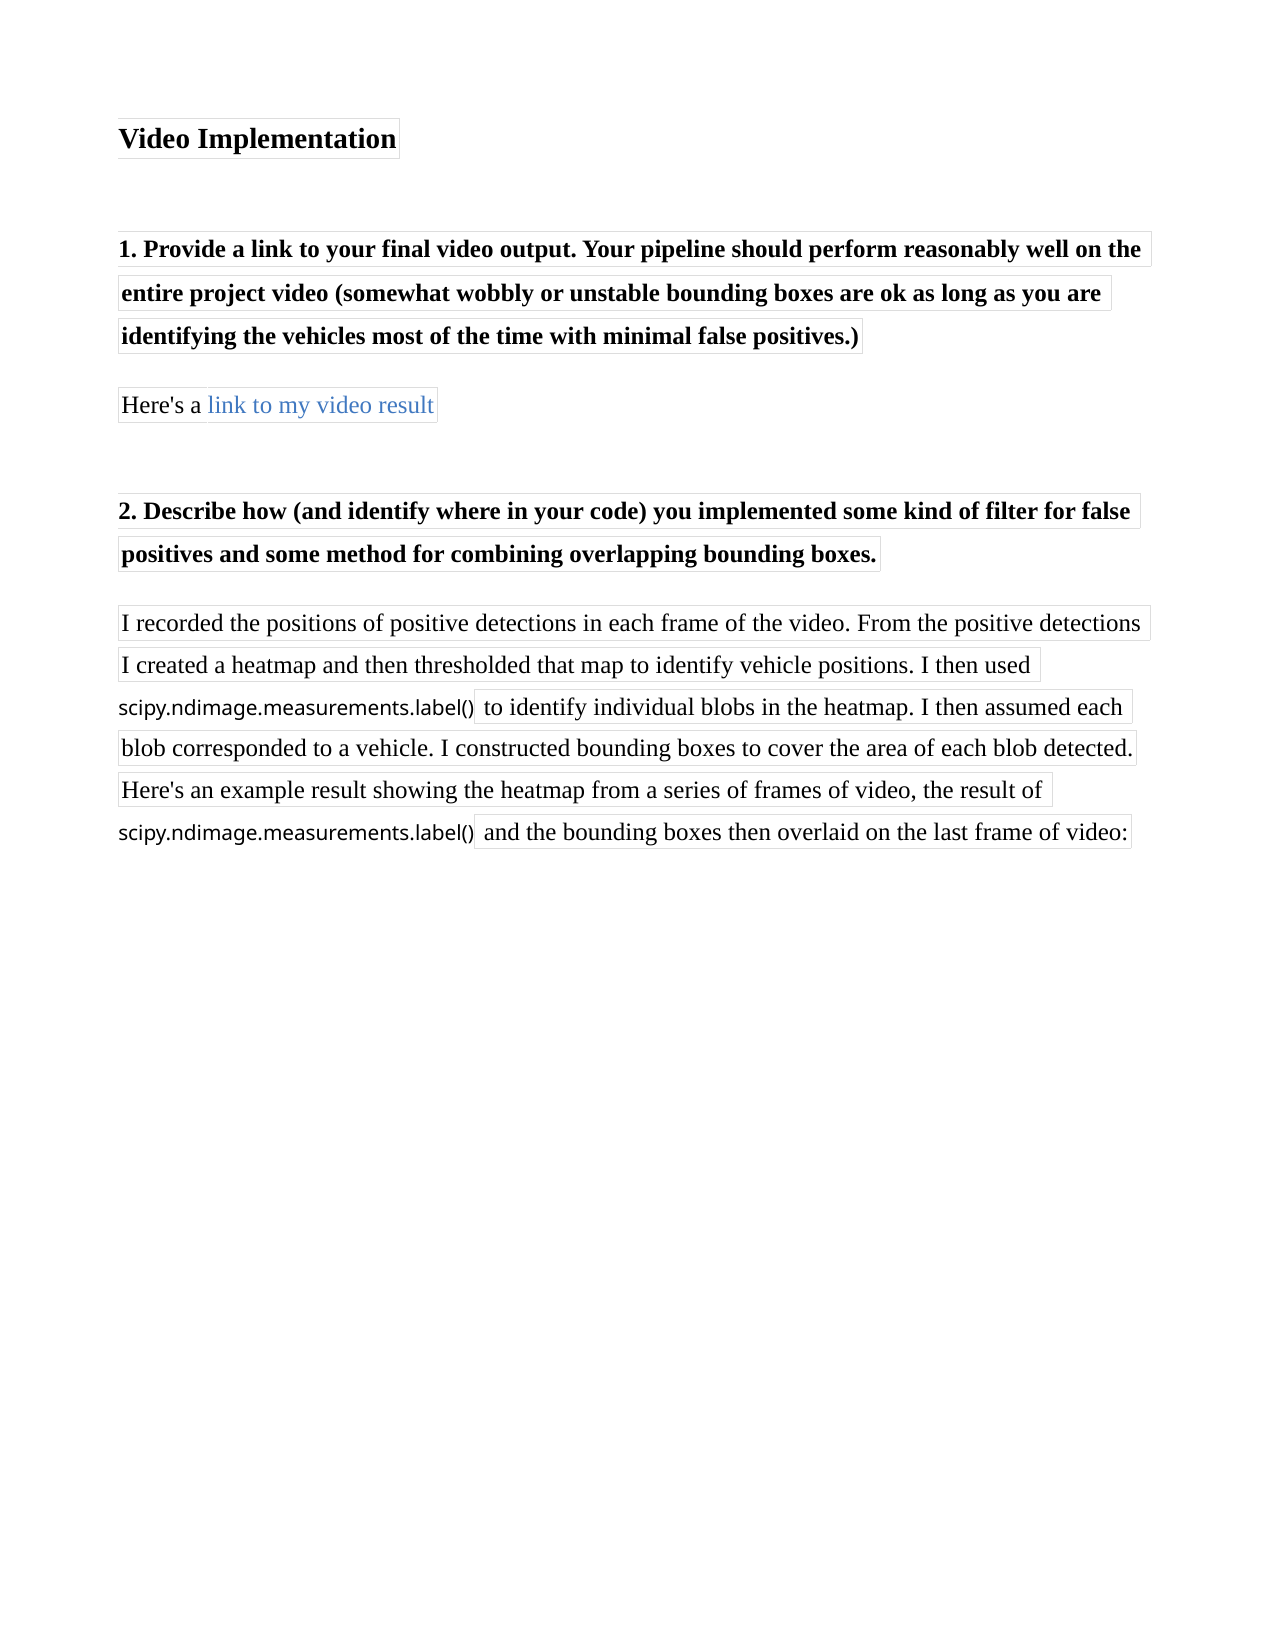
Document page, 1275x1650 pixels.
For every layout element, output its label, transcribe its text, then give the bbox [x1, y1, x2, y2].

text Here's a link to my video result [119, 388, 437, 422]
subtitle 2. Describe how (and identify where in your code) you implemented some kind of filter for false positives and some method for combining overlapping bounding boxes. [118, 493, 1157, 571]
subtitle 1. Provide a link to your final video output. Your pipeline should perform reasonably well on the entire project video (somewhat wobbly or unstable bounding boxes are ok as long as you are identifying the vehicles most of the time with minimal false positives.) [118, 231, 1157, 353]
text Here's an example result showing the heatmap from a series of frames of video, the result of scipy.ndimage.measurements.label() and the bounding boxes then overlaid on the last frame of video: [118, 772, 1157, 848]
text [438, 387, 1157, 422]
text I recorded the positions of positive detections in each frame of the video. From the positive detections I created a heatmap and then thresholded that map to identify vehicle positions. I then used scipy.ndimage.measurements.label() to identify individual blobs in the heatmap. I then assumed each blob corresponded to a vehicle. I constructed bounding boxes to cover the area of each blob detected. [118, 605, 1157, 765]
subtitle [400, 118, 1157, 158]
subtitle Video Implementation [118, 119, 399, 158]
